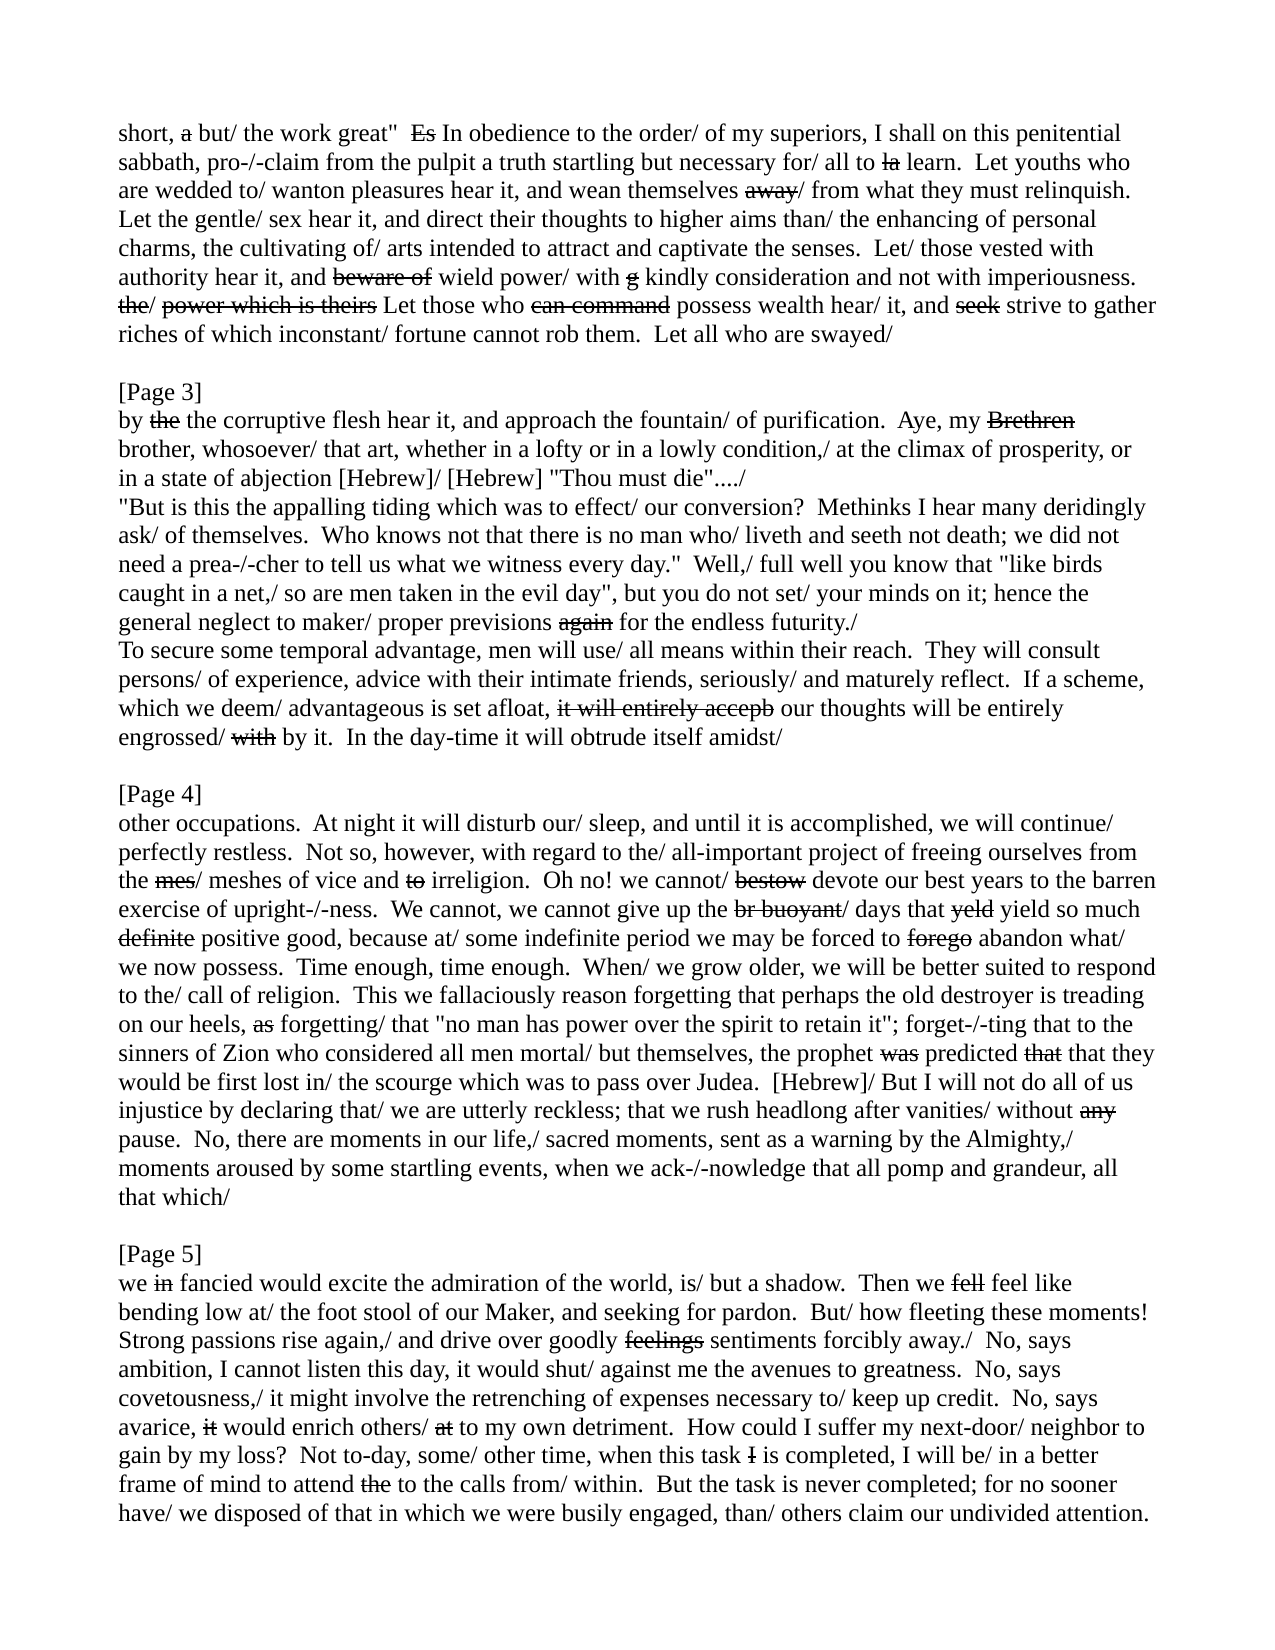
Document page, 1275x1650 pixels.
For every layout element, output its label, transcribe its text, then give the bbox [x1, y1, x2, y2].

text [Page 3] [118, 377, 1157, 406]
text short, a but/ the work great" Es In obedience to the order/ of my superiors, I shall on this penitential sabbath, pro-/-claim from the pulpit a truth startling but necessary for/ all to la learn. Let youths who are wedded to/ wanton pleasures hear it, and wean themselves away/ from what they must relinquish. Let the gentle/ sex hear it, and direct their thoughts to higher aims than/ the enhancing of personal charms, the cultivating of/ arts intended to attract and captivate the senses. Let/ those vested with authority hear it, and beware of wield power/ with g kindly consideration and not with imperiousness. the/ power which is theirs Let those who can command possess wealth hear/ it, and seek strive to gather riches of which inconstant/ fortune cannot rob them. Let all who are swayed/ [118, 118, 1157, 348]
text "But is this the appalling tiding which was to effect/ our conversion? Methinks I hear many deridingly ask/ of themselves. Who knows not that there is no man who/ liveth and seeth not death; we did not need a prea-/-cher to tell us what we witness every day." Well,/ full well you know that "like birds caught in a net,/ so are men taken in the evil day", but you do not set/ your minds on it; hence the general neglect to maker/ proper previsions again for the endless futurity./ [118, 492, 1157, 636]
text [Page 5] [118, 1239, 1157, 1268]
text [Page 4] [118, 779, 1157, 808]
text other occupations. At night it will disturb our/ sleep, and until it is accomplished, we will continue/ perfectly restless. Not so, however, with regard to the/ all-important project of freeing ourselves from the mes/ meshes of vice and to irreligion. Oh no! we cannot/ bestow devote our best years to the barren exercise of upright-/-ness. We cannot, we cannot give up the br buoyant/ days that yeld yield so much definite positive good, because at/ some indefinite period we may be forced to forego abandon what/ we now possess. Time enough, time enough. When/ we grow older, we will be better suited to respond to the/ call of religion. This we fallaciously reason forgetting that perhaps the old destroyer is treading on our heels, as forgetting/ that "no man has power over the spirit to retain it"; forget-/-ting that to the sinners of Zion who considered all men mortal/ but themselves, the prophet was predicted that that they would be first lost in/ the scourge which was to pass over Judea. [Hebrew]/ But I will not do all of us injustice by declaring that/ we are utterly reckless; that we rush headlong after vanities/ without any pause. No, there are moments in our life,/ sacred moments, sent as a warning by the Almighty,/ moments aroused by some startling events, when we ack-/-nowledge that all pomp and grandeur, all that which/ [118, 808, 1157, 1211]
text we in fancied would excite the admiration of the world, is/ but a shadow. Then we fell feel like bending low at/ the foot stool of our Maker, and seeking for pardon. But/ how fleeting these moments! Strong passions rise again,/ and drive over goodly feelings sentiments forcibly away./ No, says ambition, I cannot listen this day, it would shut/ against me the avenues to greatness. No, says covetousness,/ it might involve the retrenching of expenses necessary to/ keep up credit. No, says avarice, it would enrich others/ at to my own detriment. How could I suffer my next-door/ neighbor to gain by my loss? Not to-day, some/ other time, when this task I is completed, I will be/ in a better frame of mind to attend the to the calls from/ within. But the task is never completed; for no sooner have/ we disposed of that in which we were busily engaged, than/ others claim our undivided attention. [118, 1268, 1157, 1527]
text To secure some temporal advantage, men will use/ all means within their reach. They will consult persons/ of experience, advice with their intimate friends, seriously/ and maturely reflect. If a scheme, which we deem/ advantageous is set afloat, it will entirely accepb our thoughts will be entirely engrossed/ with by it. In the day-time it will obtrude itself amidst/ [118, 636, 1157, 751]
text by the the corruptive flesh hear it, and approach the fountain/ of purification. Aye, my Brethren brother, whosoever/ that art, whether in a lofty or in a lowly condition,/ at the climax of prosperity, or in a state of abjection [Hebrew]/ [Hebrew] "Thou must die"..../ [118, 406, 1157, 492]
